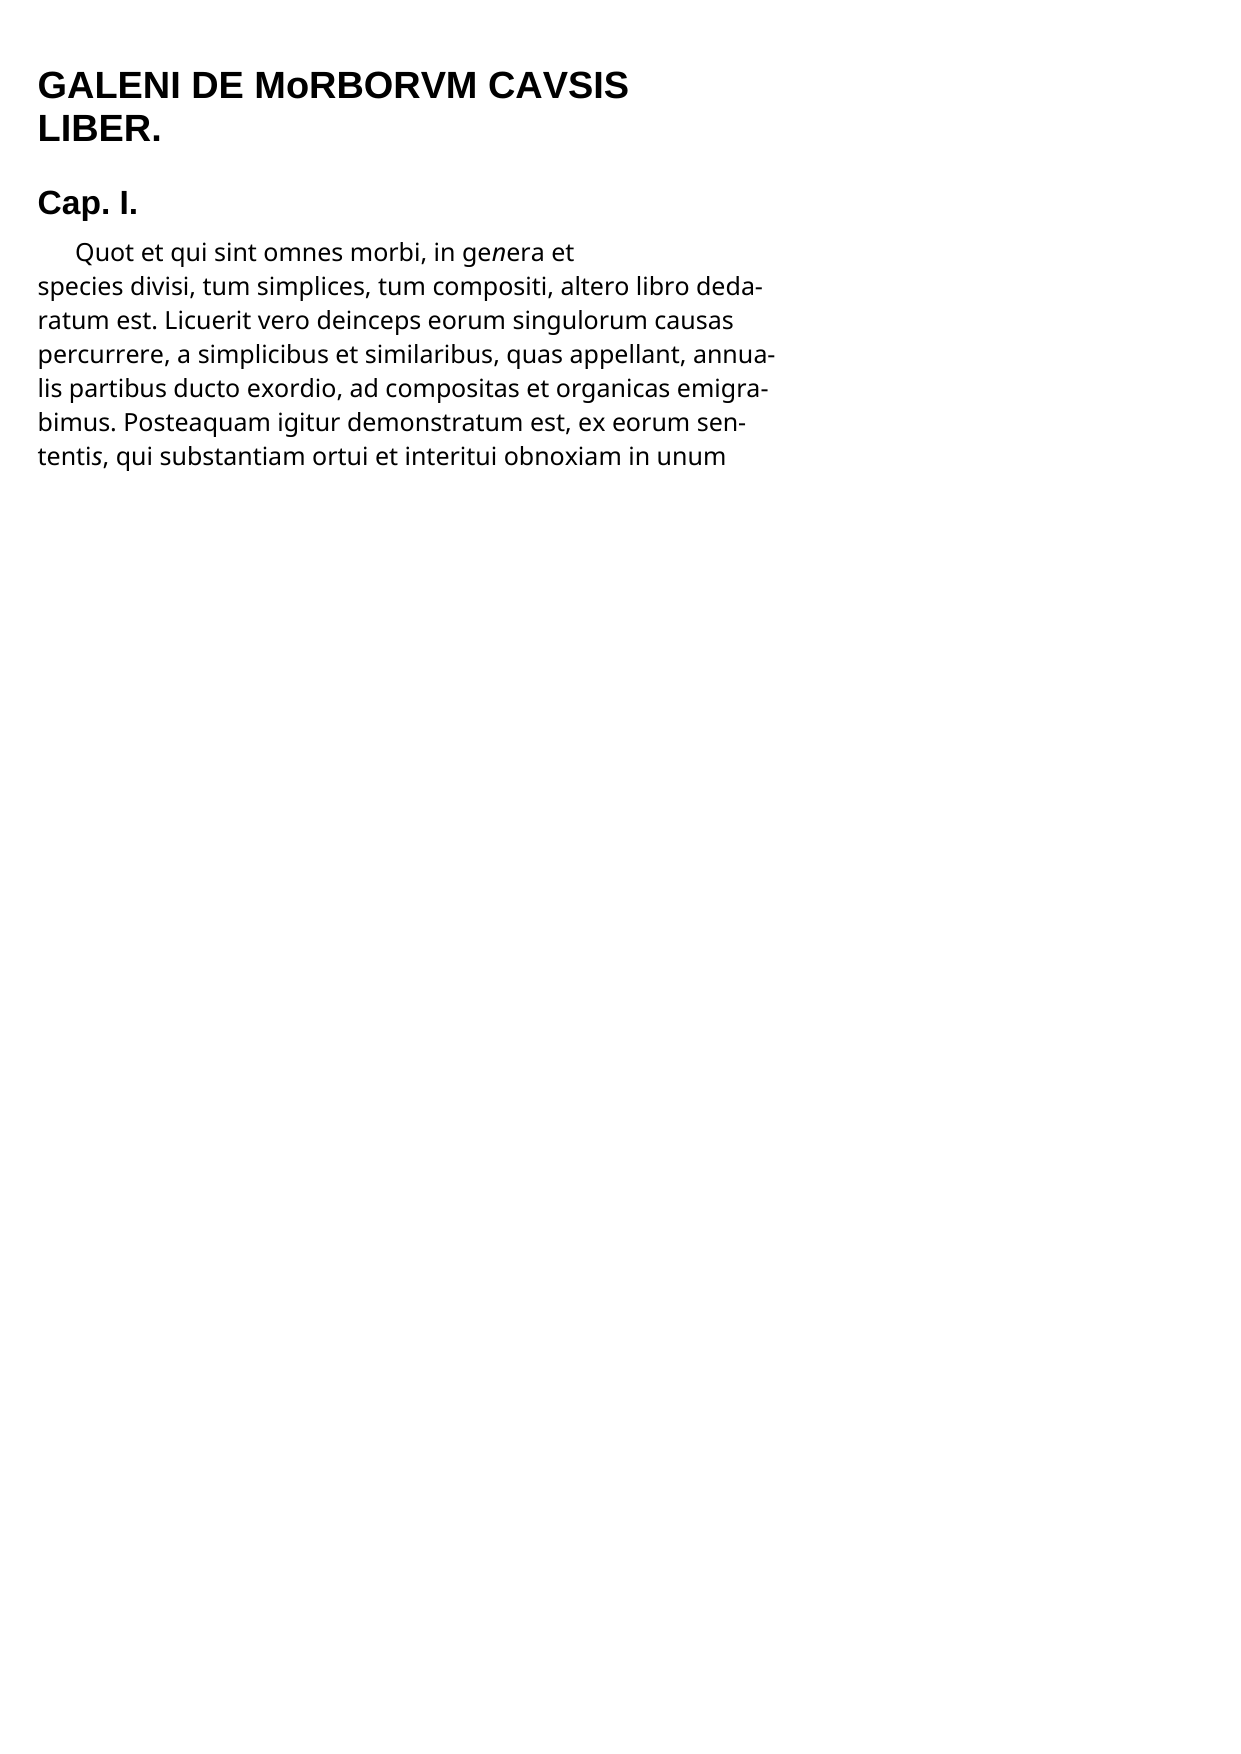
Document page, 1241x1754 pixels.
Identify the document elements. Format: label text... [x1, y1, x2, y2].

subtitle GALENI DE MoRBORVM CAVSIS LIBER. [37, 62, 1203, 150]
subtitle Cap. I. [37, 183, 1203, 222]
text Quot et qui sint omnes morbi, in genera et species divisi, tum simplices, tum compositi, altero libro deda- ratum est. Licuerit vero deinceps eorum singulorum causas percurrere, a simplicibus et similaribus, quas appellant, annua- lis partibus ducto exordio, ad compositas et organicas emigra- bimus. Posteaquam igitur demonstratum est, ex eorum sen- tentis, qui substantiam ortui et interitui obnoxiam in unum [37, 234, 1203, 473]
